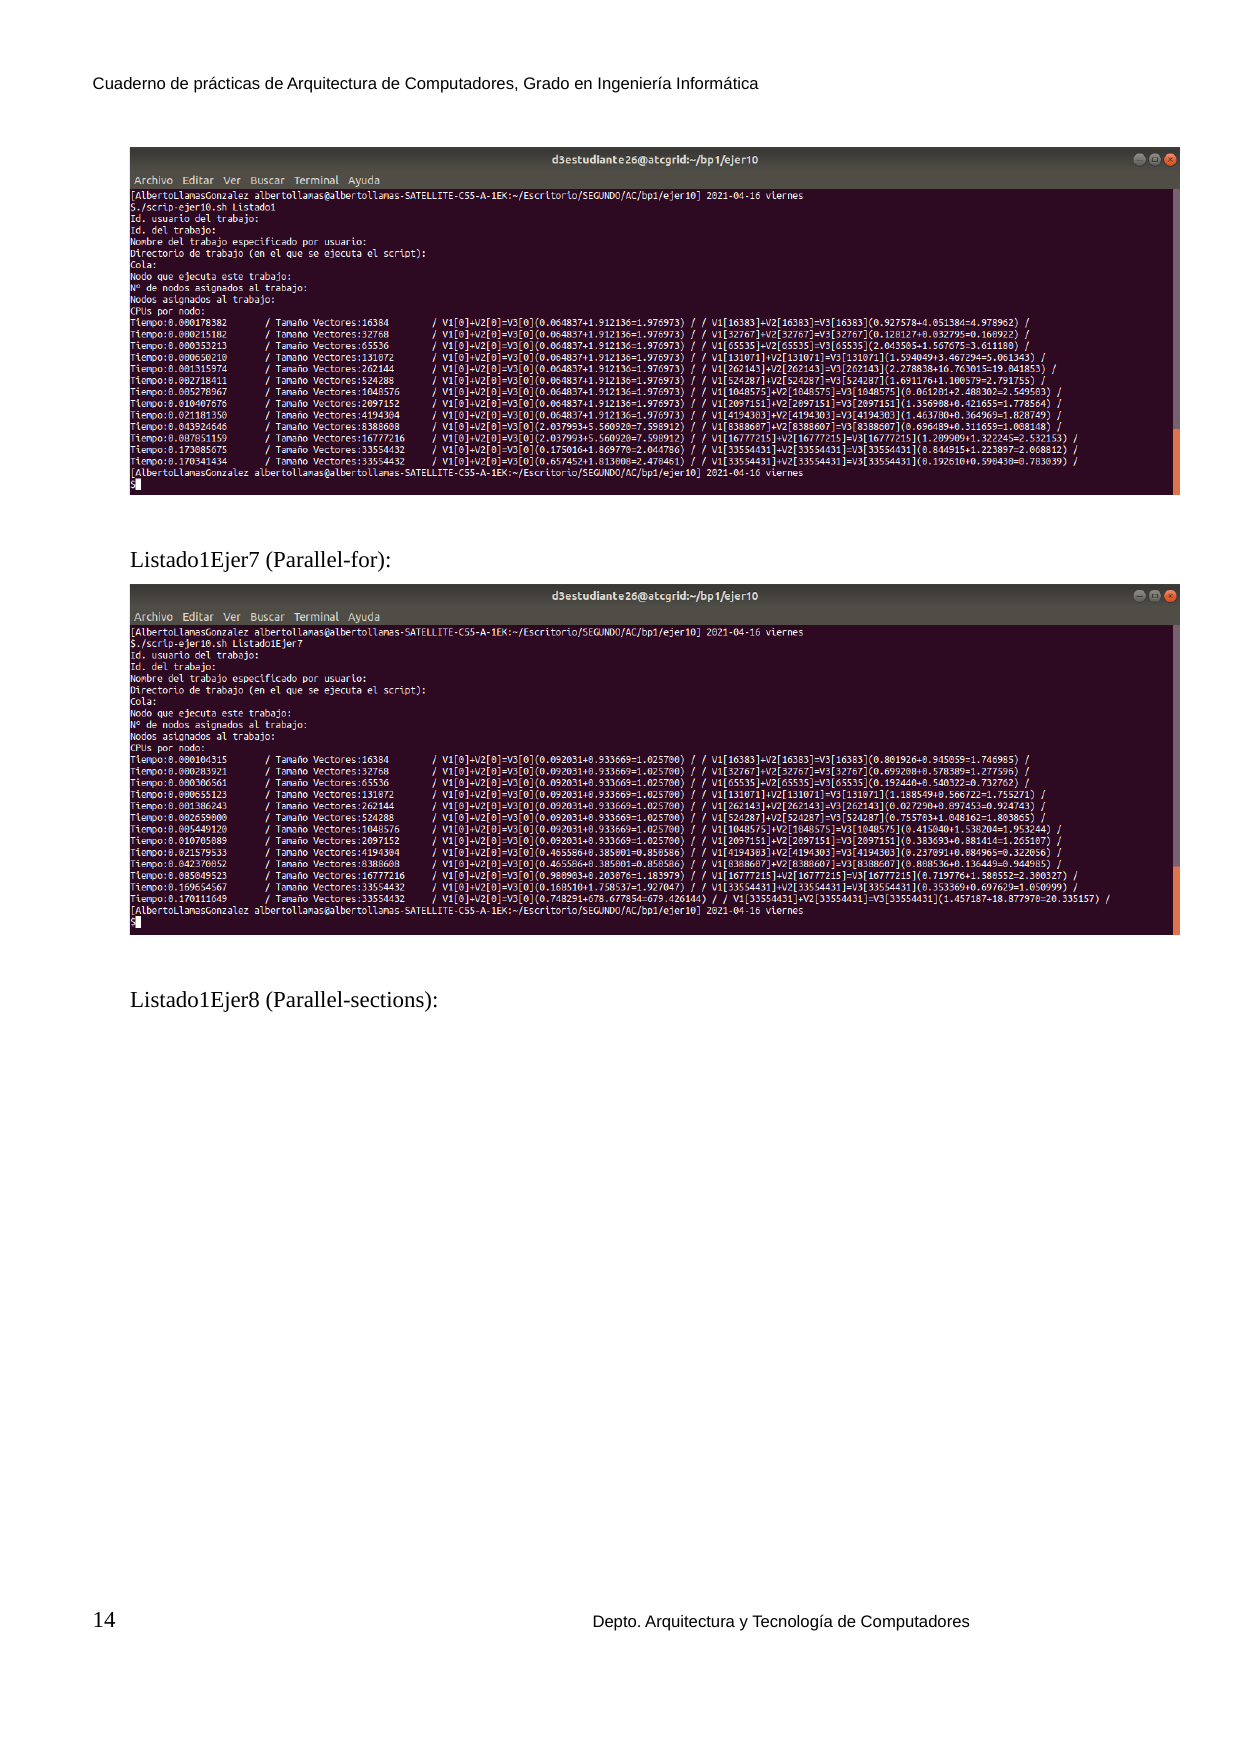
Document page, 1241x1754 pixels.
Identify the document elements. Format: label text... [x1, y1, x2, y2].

list Listado1Ejer7 (Parallel-for): [130, 546, 1143, 572]
list Listado1Ejer8 (Parallel-sections): [130, 986, 1143, 1012]
